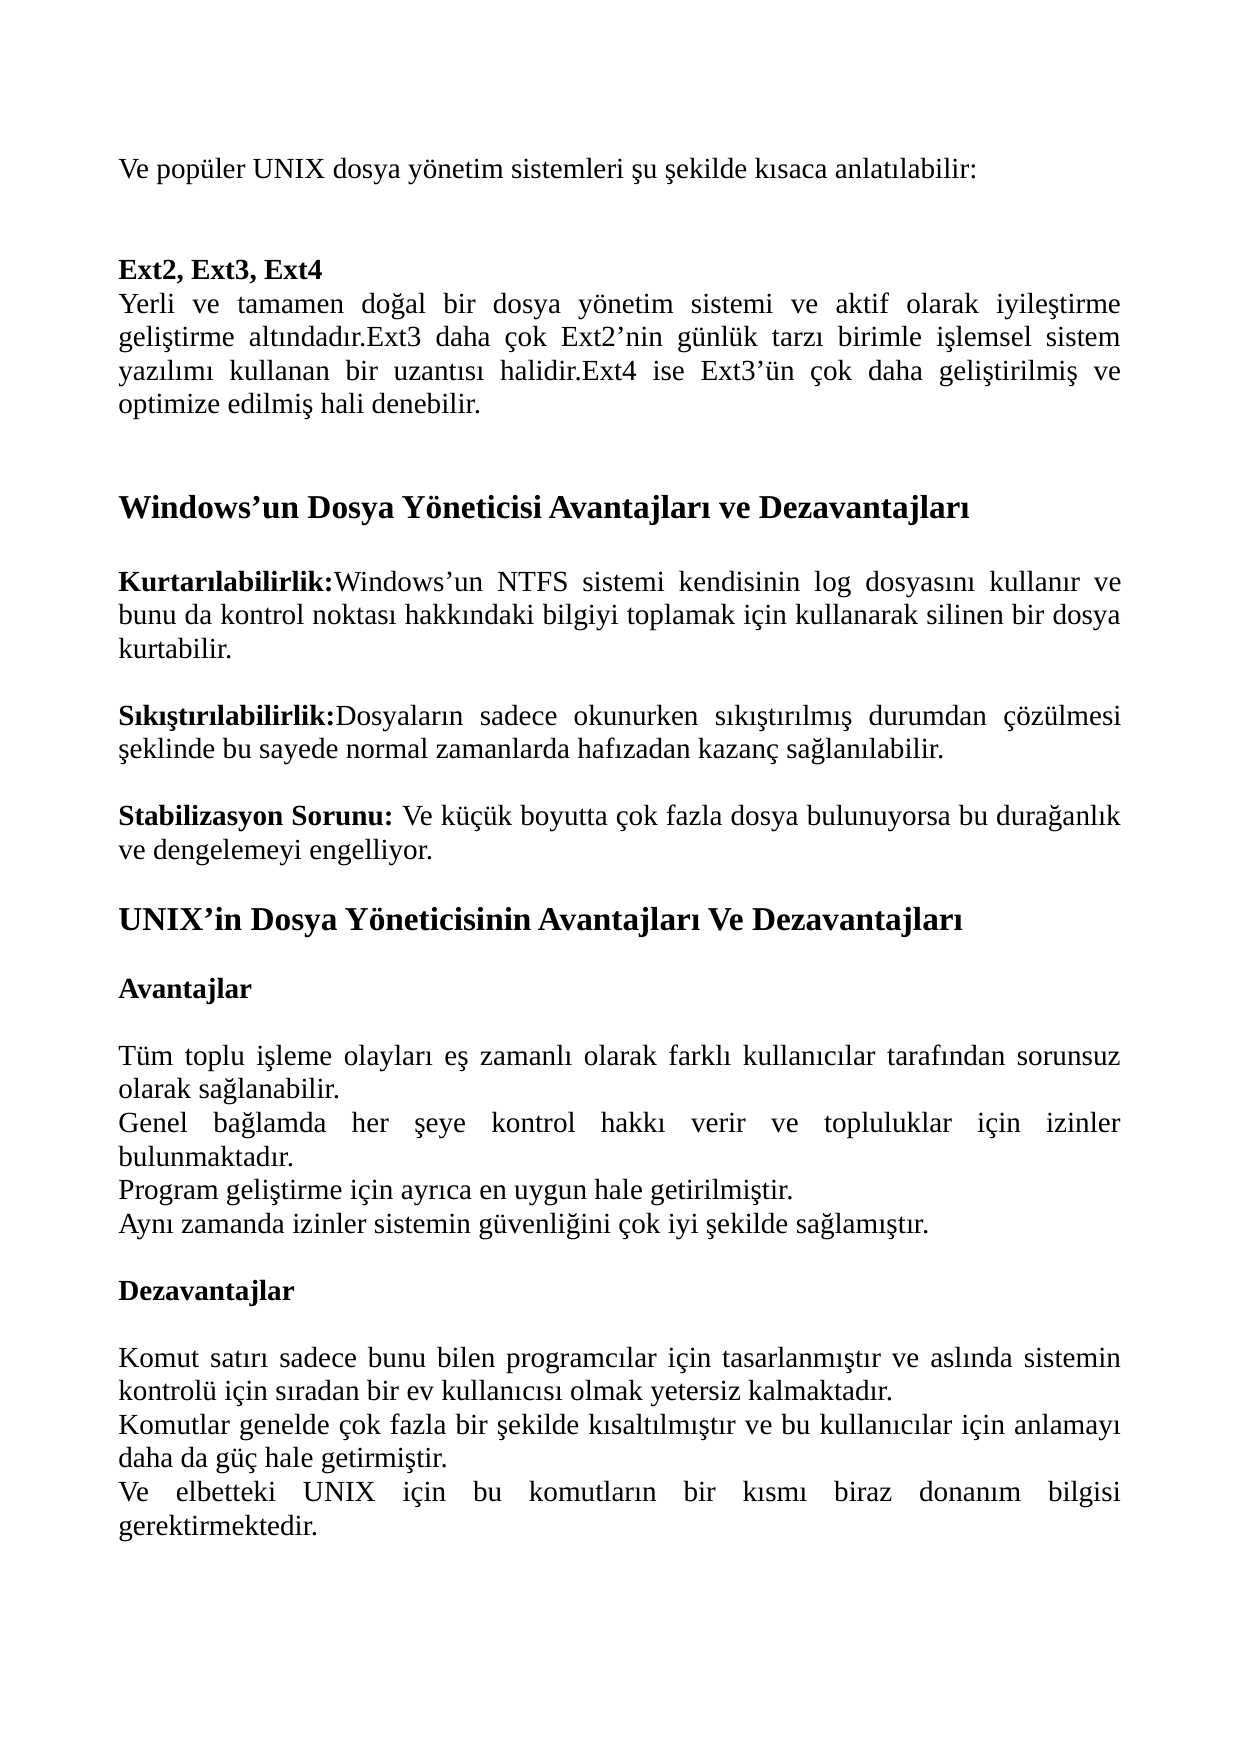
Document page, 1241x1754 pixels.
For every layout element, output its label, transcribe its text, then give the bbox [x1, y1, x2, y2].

text Ve elbetteki UNIX için bu komutların bir kısmı biraz donanım bilgisi gerektirmektedir. [118, 1474, 1122, 1541]
text Program geliştirme için ayrıca en uygun hale getirilmiştir. [118, 1172, 1122, 1206]
text Komutlar genelde çok fazla bir şekilde kısaltılmıştır ve bu kullanıcılar için anlamayı daha da güç hale getirmiştir. [118, 1407, 1122, 1474]
text Aynı zamanda izinler sistemin güvenliğini çok iyi şekilde sağlamıştır. [118, 1206, 1122, 1239]
text Yerli ve tamamen doğal bir dosya yönetim sistemi ve aktif olarak iyileştirme geliştirme altındadır.Ext3 daha çok Ext2’nin günlük tarzı birimle işlemsel sistem yazılımı kullanan bir uzantısı halidir.Ext4 ise Ext3’ün çok daha geliştirilmiş ve optimize edilmiş hali denebilir. [118, 286, 1122, 420]
text Komut satırı sadece bunu bilen programcılar için tasarlanmıştır ve aslında sistemin kontrolü için sıradan bir ev kullanıcısı olmak yetersiz kalmaktadır. [118, 1340, 1122, 1407]
text Windows’un Dosya Yöneticisi Avantajları ve Dezavantajları [118, 487, 1122, 525]
text Ve popüler UNIX dosya yönetim sistemleri şu şekilde kısaca anlatılabilir: [118, 152, 1122, 185]
text Kurtarılabilirlik:Windows’un NTFS sistemi kendisinin log dosyasını kullanır ve bunu da kontrol noktası hakkındaki bilgiyi toplamak için kullanarak silinen bir dosya kurtabilir. [118, 564, 1122, 664]
text Stabilizasyon Sorunu: Ve küçük boyutta çok fazla dosya bulunuyorsa bu durağanlık ve dengelemeyi engelliyor. [118, 798, 1122, 866]
text Tüm toplu işleme olayları eş zamanlı olarak farklı kullanıcılar tarafından sorunsuz olarak sağlanabilir. [118, 1038, 1122, 1105]
text UNIX’in Dosya Yöneticisinin Avantajları Ve Dezavantajları [118, 899, 1122, 937]
text Sıkıştırılabilirlik:Dosyaların sadece okunurken sıkıştırılmış durumdan çözülmesi şeklinde bu sayede normal zamanlarda hafızadan kazanç sağlanılabilir. [118, 698, 1122, 765]
text Dezavantajlar [118, 1273, 1122, 1306]
text Ext2, Ext3, Ext4 [118, 252, 1122, 286]
text Avantajlar [118, 971, 1122, 1004]
text Genel bağlamda her şeye kontrol hakkı verir ve topluluklar için izinler bulunmaktadır. [118, 1105, 1122, 1172]
